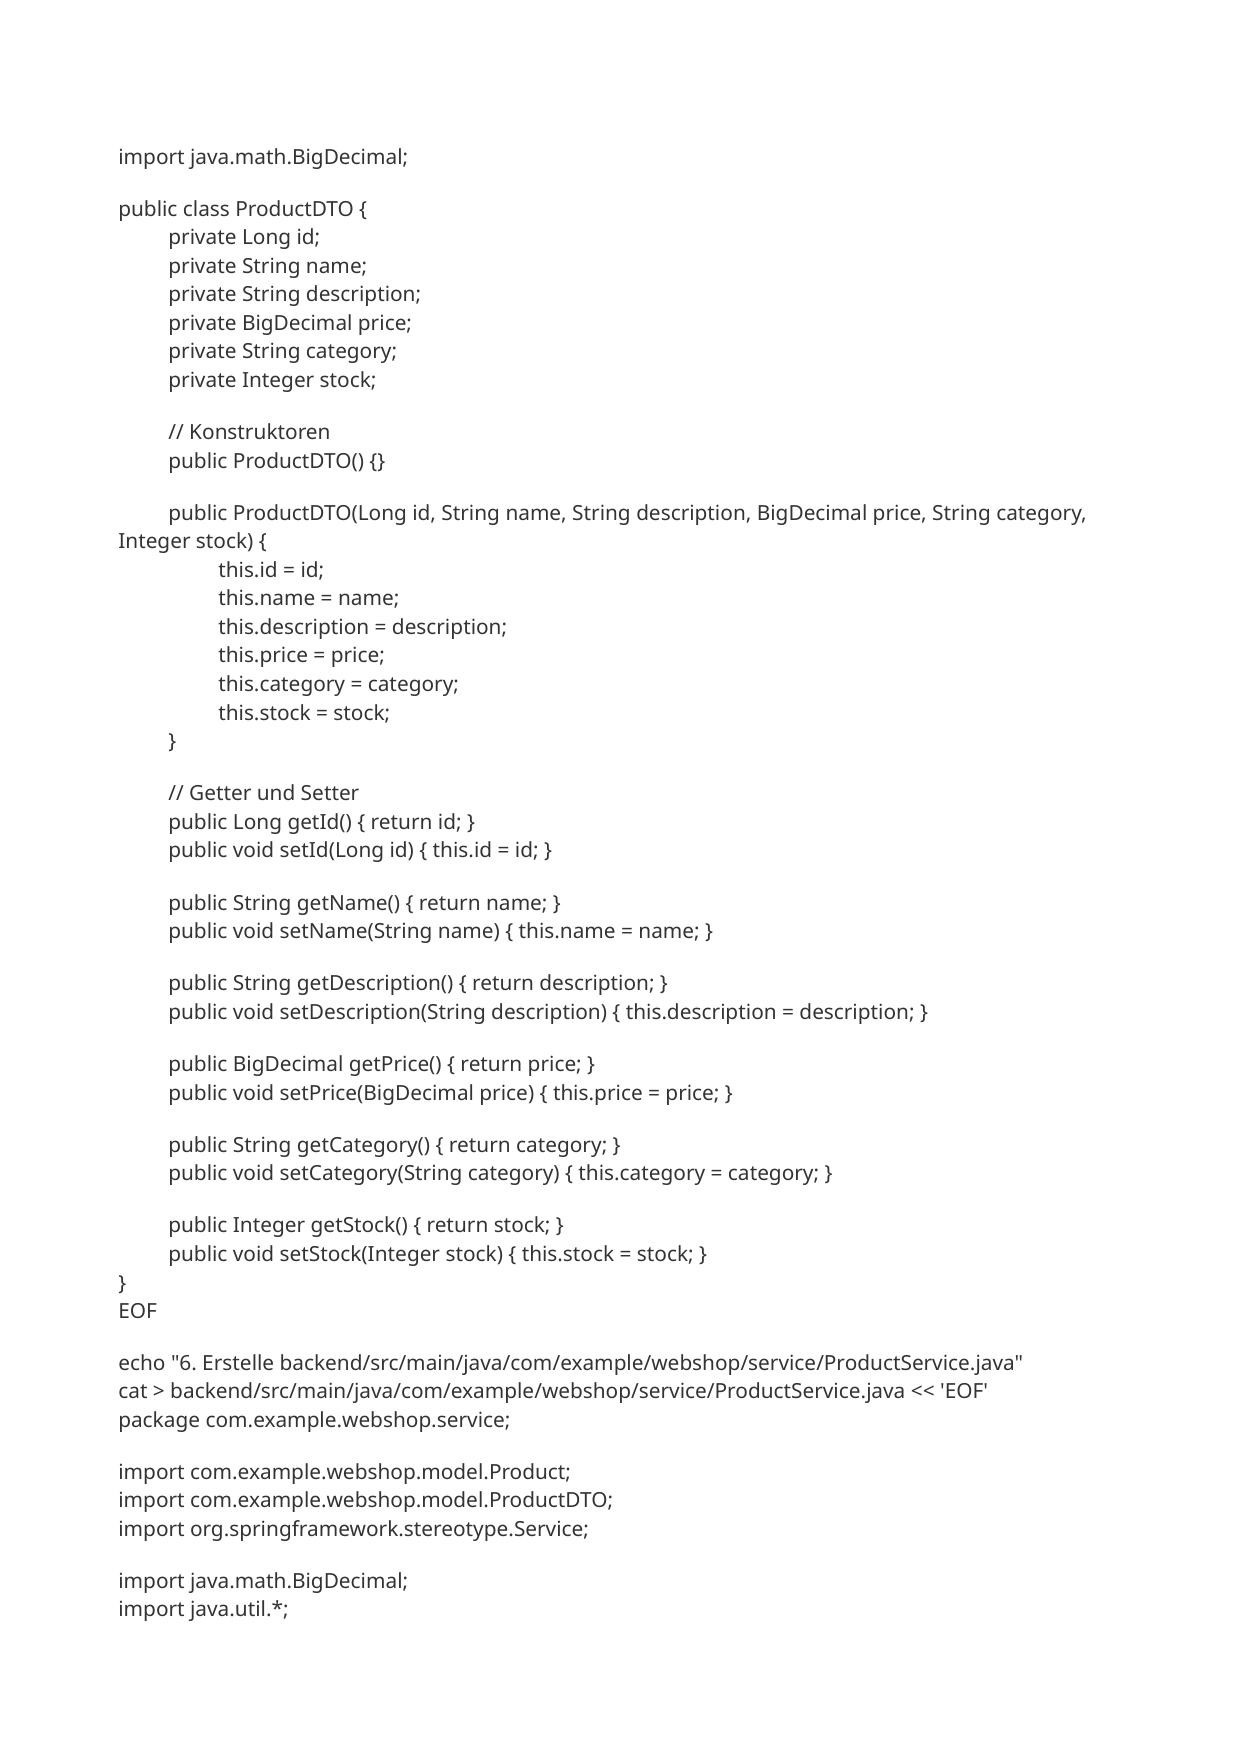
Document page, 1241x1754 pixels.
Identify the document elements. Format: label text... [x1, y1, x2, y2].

text public Long getId() { return id; } [118, 807, 1122, 835]
text } [118, 726, 1122, 755]
text import java.math.BigDecimal; [118, 1566, 1122, 1594]
text public void setDescription(String description) { this.description = description; } [118, 997, 1122, 1025]
text import java.math.BigDecimal; [118, 142, 1122, 170]
text public String getCategory() { return category; } [118, 1130, 1122, 1158]
text this.description = description; [118, 612, 1122, 641]
text cat > backend/src/main/java/com/example/webshop/service/ProductService.java << 'EOF' [118, 1377, 1122, 1405]
text public String getName() { return name; } [118, 888, 1122, 916]
text public ProductDTO() {} [118, 446, 1122, 474]
text this.stock = stock; [118, 698, 1122, 726]
text } [118, 1268, 1122, 1296]
text private Long id; [118, 222, 1122, 251]
text private String description; [118, 279, 1122, 308]
text // Getter und Setter [118, 778, 1122, 807]
text private String name; [118, 251, 1122, 279]
text public BigDecimal getPrice() { return price; } [118, 1049, 1122, 1078]
text import com.example.webshop.model.ProductDTO; [118, 1486, 1122, 1514]
text private Integer stock; [118, 365, 1122, 393]
text public void setStock(Integer stock) { this.stock = stock; } [118, 1239, 1122, 1268]
text echo "6. Erstelle backend/src/main/java/com/example/webshop/service/ProductService.java" [118, 1348, 1122, 1377]
text this.name = name; [118, 583, 1122, 612]
text // Konstruktoren [118, 417, 1122, 446]
text public void setName(String name) { this.name = name; } [118, 916, 1122, 945]
text public class ProductDTO { [118, 194, 1122, 222]
text public void setId(Long id) { this.id = id; } [118, 835, 1122, 864]
text public ProductDTO(Long id, String name, String description, BigDecimal price, String category, Integer stock) { [118, 498, 1122, 555]
text this.category = category; [118, 669, 1122, 698]
text import org.springframework.stereotype.Service; [118, 1514, 1122, 1542]
text public String getDescription() { return description; } [118, 968, 1122, 997]
text this.price = price; [118, 641, 1122, 669]
text EOF [118, 1296, 1122, 1324]
text import com.example.webshop.model.Product; [118, 1457, 1122, 1486]
text private BigDecimal price; [118, 308, 1122, 336]
text public Integer getStock() { return stock; } [118, 1211, 1122, 1239]
text private String category; [118, 336, 1122, 365]
text import java.util.*; [118, 1594, 1122, 1623]
text public void setCategory(String category) { this.category = category; } [118, 1158, 1122, 1187]
text package com.example.webshop.service; [118, 1405, 1122, 1433]
text public void setPrice(BigDecimal price) { this.price = price; } [118, 1078, 1122, 1106]
text this.id = id; [118, 555, 1122, 583]
